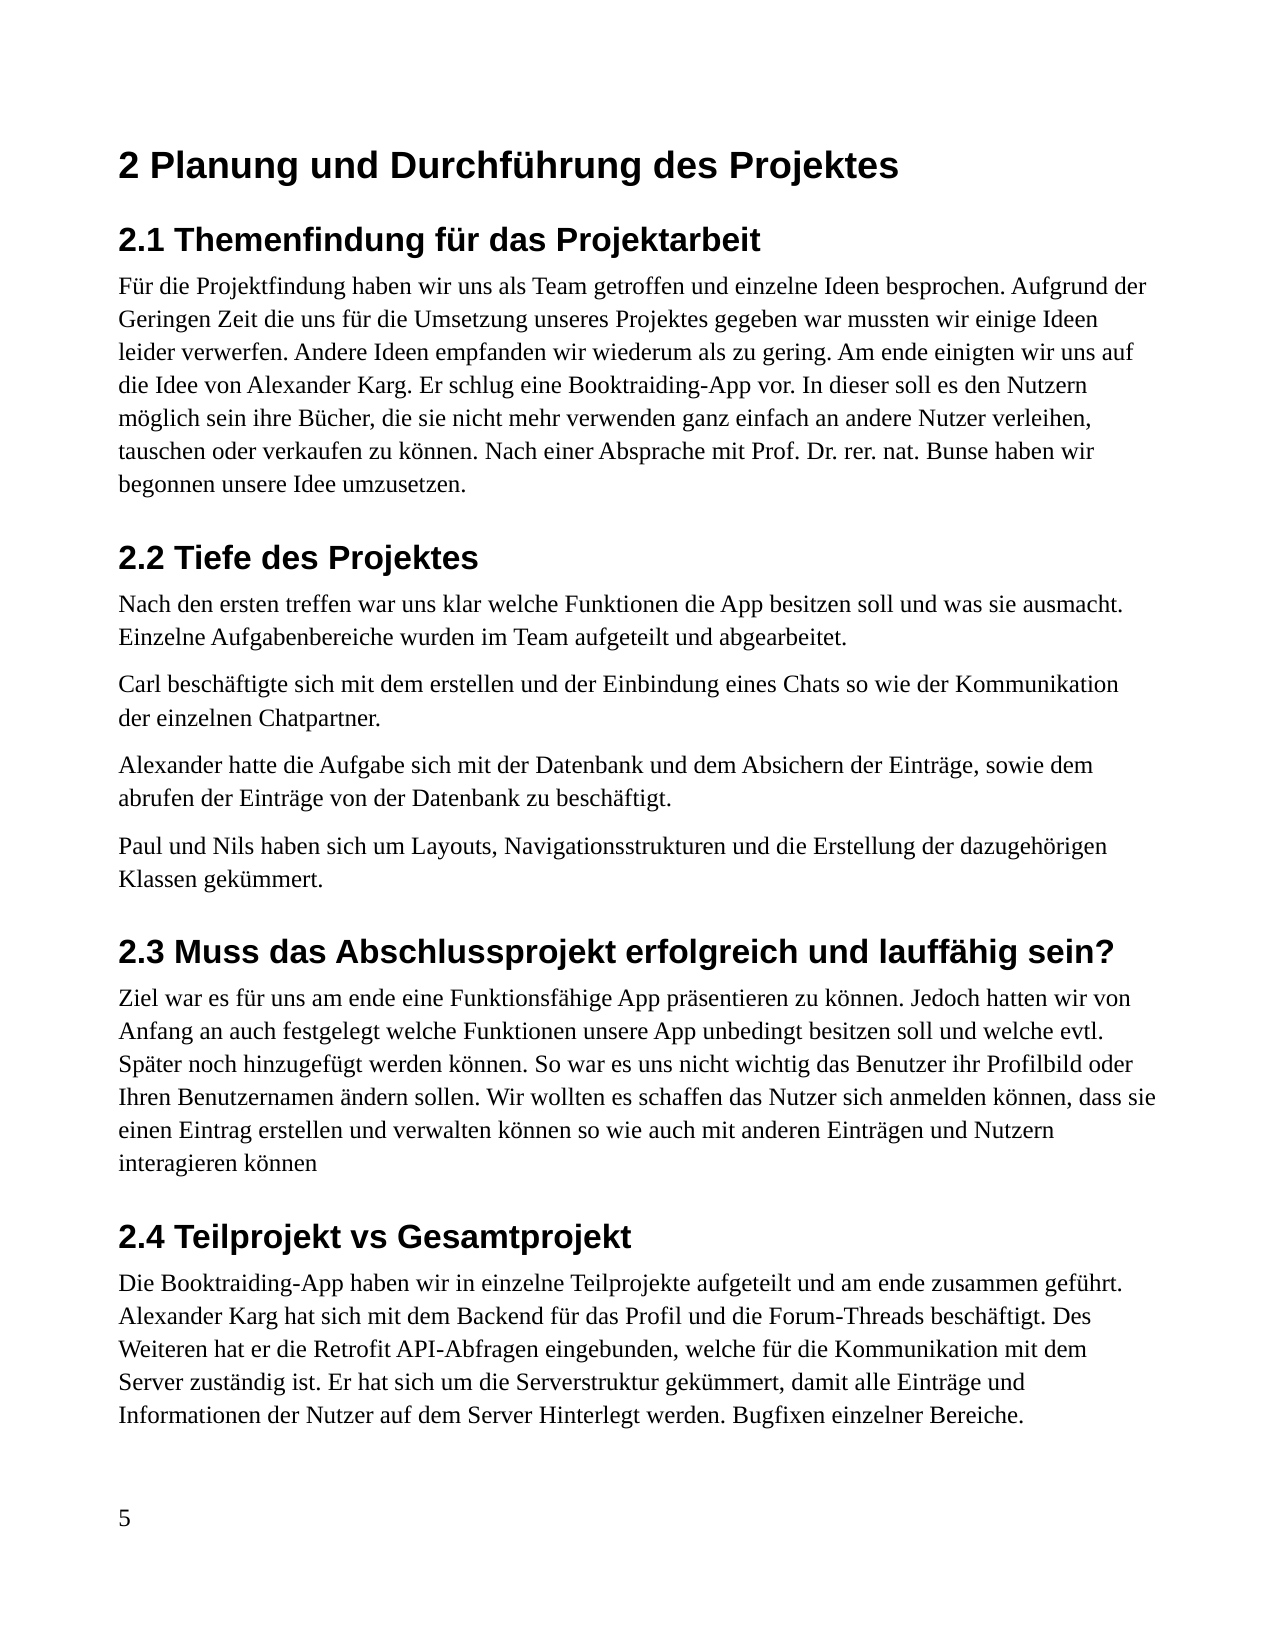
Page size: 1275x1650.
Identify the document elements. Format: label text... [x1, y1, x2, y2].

subtitle 2 Planung und Durchführung des Projektes [118, 143, 1157, 187]
subtitle 2.2 Tiefe des Projektes [118, 538, 1157, 576]
subtitle 2.4 Teilprojekt vs Gesamtprojekt [118, 1217, 1157, 1256]
subtitle 2.1 Themenfindung für das Projektarbeit [118, 220, 1157, 259]
text Alexander hatte die Aufgabe sich mit der Datenbank und dem Absichern der Einträge, sowie dem abrufen der Einträge von der Datenbank zu beschäftigt. [118, 750, 1157, 812]
text Carl beschäftigte sich mit dem erstellen und der Einbindung eines Chats so wie der Kommunikation der einzelnen Chatpartner. [118, 669, 1157, 731]
text Die Booktraiding-App haben wir in einzelne Teilprojekte aufgeteilt und am ende zusammen geführt. Alexander Karg hat sich mit dem Backend für das Profil und die Forum-Threads beschäftigt. Des Weiteren hat er die Retrofit API-Abfragen eingebunden, welche für die Kommunikation mit dem Server zuständig ist. Er hat sich um die Serverstruktur gekümmert, damit alle Einträge und Informationen der Nutzer auf dem Server Hinterlegt werden. Bugfixen einzelner Bereiche. [118, 1268, 1157, 1429]
text Nach den ersten treffen war uns klar welche Funktionen die App besitzen soll und was sie ausmacht. Einzelne Aufgabenbereiche wurden im Team aufgeteilt und abgearbeitet. [118, 589, 1157, 651]
subtitle 2.3 Muss das Abschlussprojekt erfolgreich und lauffähig sein? [118, 932, 1157, 971]
text Paul und Nils haben sich um Layouts, Navigationsstrukturen und die Erstellung der dazugehörigen Klassen gekümmert. [118, 831, 1157, 893]
text Für die Projektfindung haben wir uns als Team getroffen und einzelne Ideen besprochen. Aufgrund der Geringen Zeit die uns für die Umsetzung unseres Projektes gegeben war mussten wir einige Ideen leider verwerfen. Andere Ideen empfanden wir wiederum als zu gering. Am ende einigten wir uns auf die Idee von Alexander Karg. Er schlug eine Booktraiding-App vor. In dieser soll es den Nutzern möglich sein ihre Bücher, die sie nicht mehr verwenden ganz einfach an andere Nutzer verleihen, tauschen oder verkaufen zu können. Nach einer Absprache mit Prof. Dr. rer. nat. Bunse haben wir begonnen unsere Idee umzusetzen. [118, 271, 1157, 498]
text Ziel war es für uns am ende eine Funktionsfähige App präsentieren zu können. Jedoch hatten wir von Anfang an auch festgelegt welche Funktionen unsere App unbedingt besitzen soll und welche evtl. Später noch hinzugefügt werden können. So war es uns nicht wichtig das Benutzer ihr Profilbild oder Ihren Benutzernamen ändern sollen. Wir wollten es schaffen das Nutzer sich anmelden können, dass sie einen Eintrag erstellen und verwalten können so wie auch mit anderen Einträgen und Nutzern interagieren können [118, 983, 1157, 1177]
